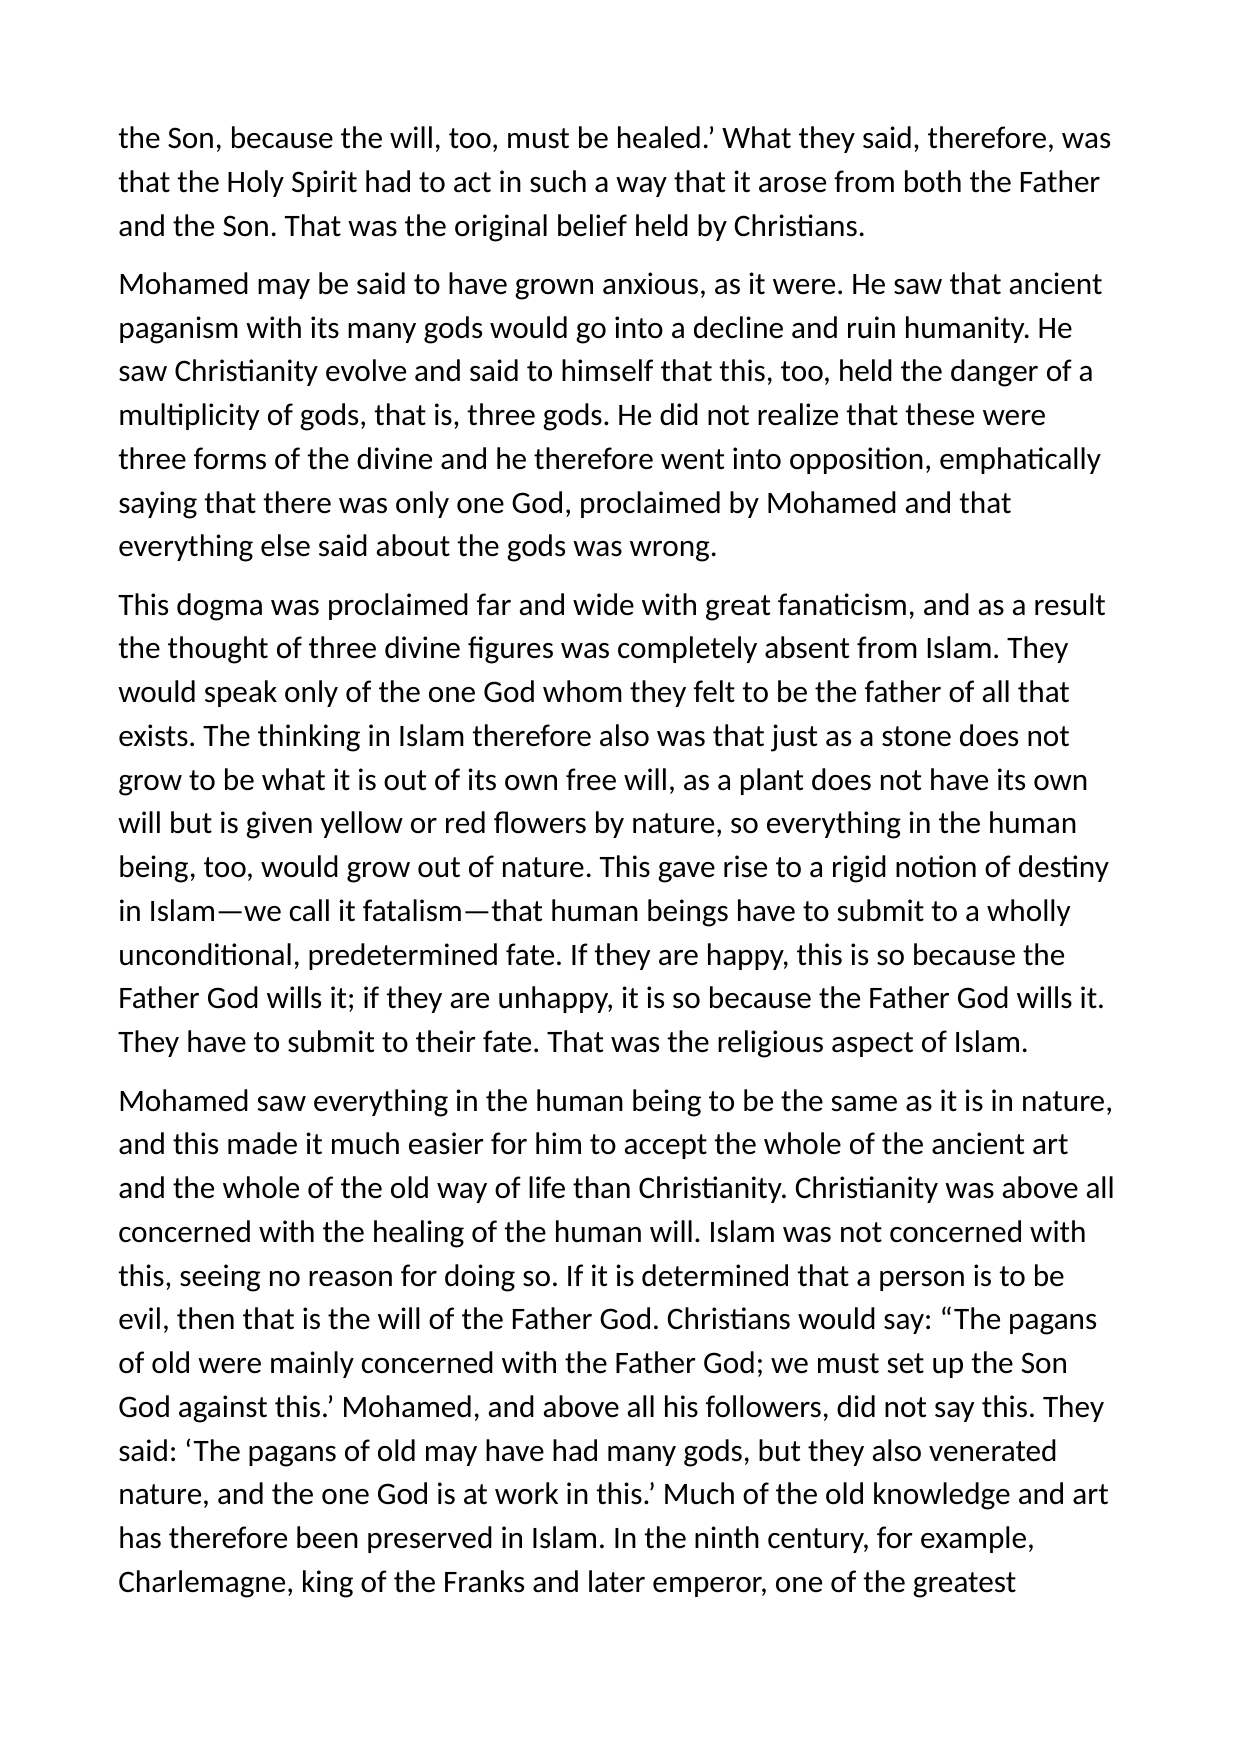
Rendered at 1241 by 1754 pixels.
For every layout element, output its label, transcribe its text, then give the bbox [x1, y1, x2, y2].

text Mohamed saw everything in the human being to be the same as it is in nature, and this made it much easier for him to accept the whole of the ancient art and the whole of the old way of life than Christianity. Christianity was above all concerned with the healing of the human will. Islam was not concerned with this, seeing no reason for doing so. If it is determined that a person is to be evil, then that is the will of the Father God. Christians would say: “The pagans of old were mainly concerned with the Father God; we must set up the Son God against this.’ Mohamed, and above all his followers, did not say this. They said: ‘The pagans of old may have had many gods, but they also venerated nature, and the one God is at work in this.’ Much of the old knowledge and art has therefore been preserved in Islam. In the ninth century, for example, Charlemagne, king of the Franks and later emperor, one of the greatest [118, 1081, 1122, 1600]
text the Son, because the will, too, must be healed.’ What they said, therefore, was that the Holy Spirit had to act in such a way that it arose from both the Father and the Son. That was the original belief held by Christians. [118, 118, 1122, 244]
text This dogma was proclaimed far and wide with great fanaticism, and as a result the thought of three divine figures was completely absent from Islam. They would speak only of the one God whom they felt to be the father of all that exists. The thinking in Islam therefore also was that just as a stone does not grow to be what it is out of its own free will, as a plant does not have its own will but is given yellow or red flowers by nature, so everything in the human being, too, would grow out of nature. This gave rise to a rigid notion of destiny in Islam—we call it fatalism—that human beings have to submit to a wholly unconditional, predetermined fate. If they are happy, this is so because the Father God wills it; if they are unhappy, it is so because the Father God wills it. They have to submit to their fate. That was the religious aspect of Islam. [118, 585, 1122, 1060]
text Mohamed may be said to have grown anxious, as it were. He saw that ancient paganism with its many gods would go into a decline and ruin humanity. He saw Christianity evolve and said to himself that this, too, held the danger of a multiplicity of gods, that is, three gods. He did not realize that these were three forms of the divine and he therefore went into opposition, emphatically saying that there was only one God, proclaimed by Mohamed and that everything else said about the gods was wrong. [118, 264, 1122, 564]
